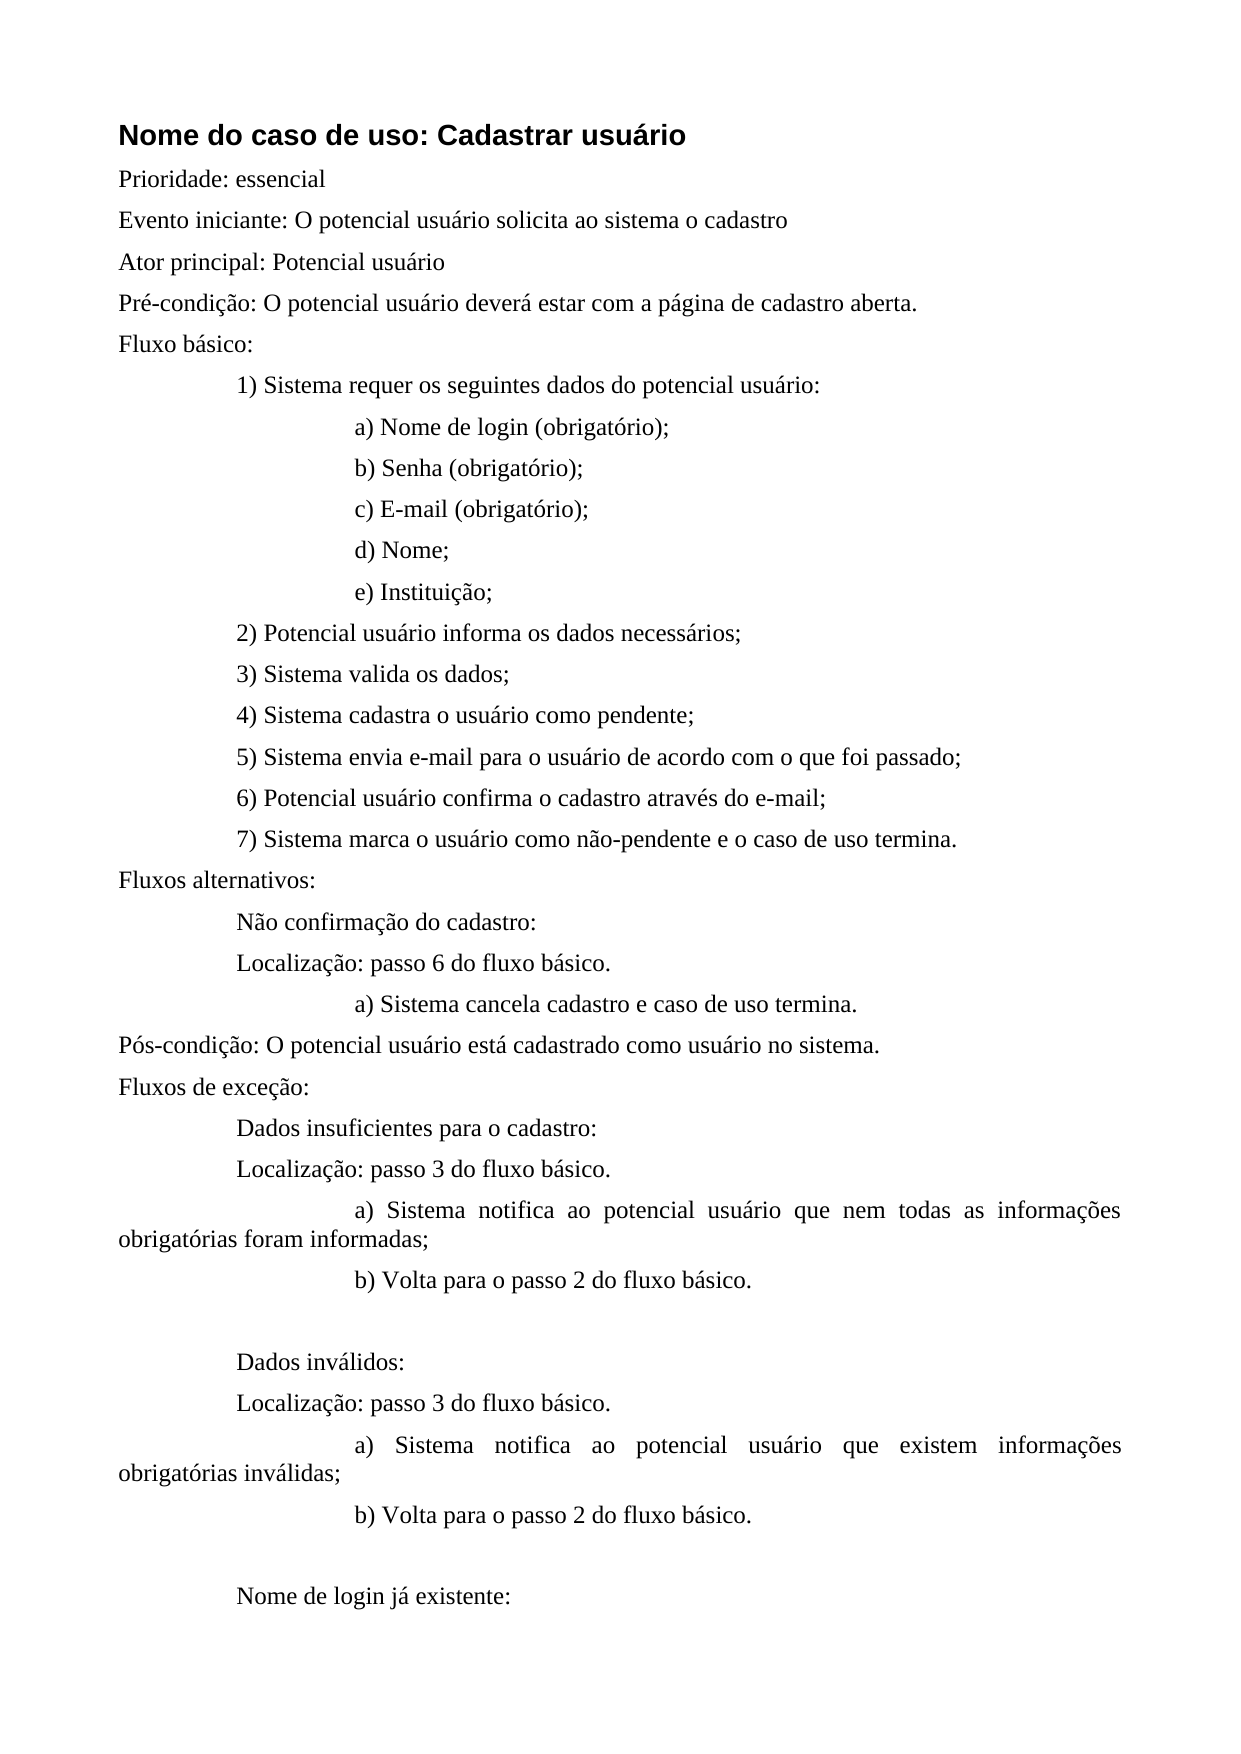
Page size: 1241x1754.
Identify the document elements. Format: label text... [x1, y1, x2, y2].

text e) Instituição; [118, 577, 1122, 605]
text Pré-condição: O potencial usuário deverá estar com a página de cadastro aberta. [118, 288, 1122, 317]
text 7) Sistema marca o usuário como não-pendente e o caso de uso termina. [118, 824, 1122, 853]
text Localização: passo 6 do fluxo básico. [118, 948, 1122, 977]
text Fluxos de exceção: [118, 1072, 1122, 1100]
text d) Nome; [118, 535, 1122, 564]
text Localização: passo 3 do fluxo básico. [118, 1154, 1122, 1183]
text a) Sistema notifica ao potencial usuário que nem todas as informações obrigatórias foram informadas; [118, 1195, 1122, 1253]
text b) Volta para o passo 2 do fluxo básico. [118, 1265, 1122, 1294]
text a) Sistema notifica ao potencial usuário que existem informações obrigatórias inválidas; [118, 1430, 1122, 1487]
text Nome do caso de uso: Cadastrar usuário [118, 118, 1122, 152]
text 4) Sistema cadastra o usuário como pendente; [118, 700, 1122, 729]
text 1) Sistema requer os seguintes dados do potencial usuário: [118, 370, 1122, 399]
text Dados insuficientes para o cadastro: [118, 1113, 1122, 1142]
text 5) Sistema envia e-mail para o usuário de acordo com o que foi passado; [118, 742, 1122, 770]
text 6) Potencial usuário confirma o cadastro através do e-mail; [118, 783, 1122, 812]
text Fluxo básico: [118, 329, 1122, 358]
text Nome de login já existente: [118, 1581, 1122, 1610]
text a) Nome de login (obrigatório); [118, 412, 1122, 440]
text b) Volta para o passo 2 do fluxo básico. [118, 1500, 1122, 1528]
text Localização: passo 3 do fluxo básico. [118, 1388, 1122, 1417]
text Não confirmação do cadastro: [118, 907, 1122, 935]
text Prioridade: essencial [118, 164, 1122, 193]
text 2) Potencial usuário informa os dados necessários; [118, 618, 1122, 647]
text c) E-mail (obrigatório); [118, 494, 1122, 523]
text a) Sistema cancela cadastro e caso de uso termina. [118, 989, 1122, 1018]
text Dados inválidos: [118, 1347, 1122, 1376]
text Fluxos alternativos: [118, 865, 1122, 894]
text b) Senha (obrigatório); [118, 453, 1122, 482]
text Ator principal: Potencial usuário [118, 247, 1122, 275]
text Pós-condição: O potencial usuário está cadastrado como usuário no sistema. [118, 1030, 1122, 1059]
text Evento iniciante: O potencial usuário solicita ao sistema o cadastro [118, 205, 1122, 234]
text 3) Sistema valida os dados; [118, 659, 1122, 688]
